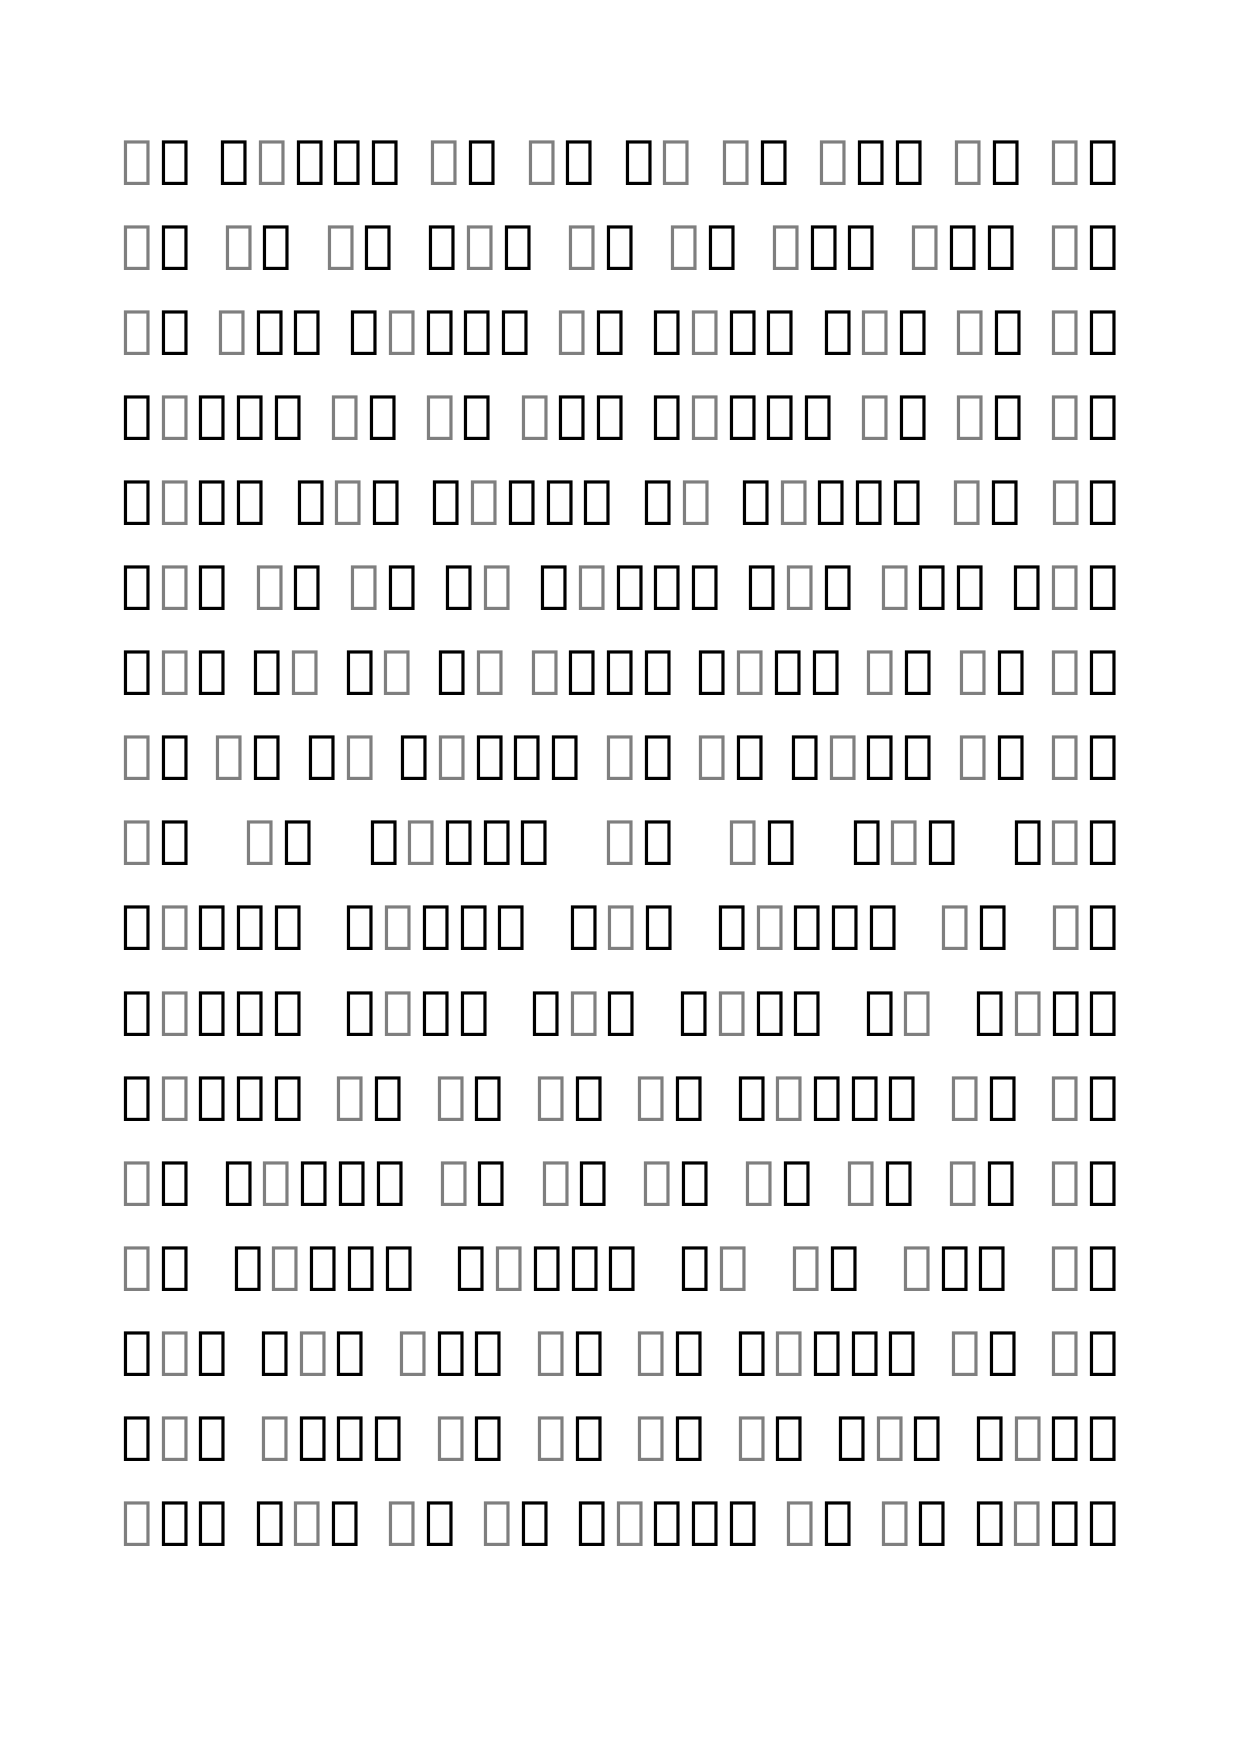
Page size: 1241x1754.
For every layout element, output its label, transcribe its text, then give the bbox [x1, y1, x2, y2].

text 󶡟󶍌 󶉁󶡟󶍍󶒄󶔞 󶡟󶍎 󶡟󶍏 󶉂󶡟 󶡟󶍐 󶡟󶍑󶒅 󶡟󶍒 󶡟󶍓 󶡟󶍔 󶡟󶍕 󶡟󶍖 󶉃󶡟󶍗 󶡟󶍘 󶡟󶍙 󶡟󶍚󶒆 󶡟󶒇󶔟 󶡟󶒈 󶡟󶒉 󶡟󶒊󶔠 󶉄󶡟󶍛󶒋󶔡 󶡟󶍜 󶉅󶡟󶍝󶔢 󶉆󶡟󶍞 󶡟󶍟 󶡟󶍠 󶉇󶡟󶍡󶒌󶔣 󶡟󶔤 󶡟󶒍 󶡟󶒎󶔥 󶉈󶡟󶍢󶒏󶔦 󶡟󶍣 󶡟󶍤 󶡟󶒐 󶉉󶡟󶍥󶔧 󶉊󶡟󶍦 󶉋󶡟󶍧󶒑󶔨 󶉌󶡟 󶉍󶡟󶍨󶒒󶔩 󶡟󶍩 󶡟󶍪 󶉎󶡟󶍫 󶡟󶍬 󶡟󶍭 󶉏󶡟 󶉐󶡟󶍮󶒓󶔪 󶉑󶡟󶔫 󶡟󶍯󶒔 󶉒󶡟󶔬 󶉓󶡟󶍰 󶉔󶡟 󶉕󶡟 󶉖󶡟 󶡟󶍱󶒕󶔭 󶉗󶡟󶍲󶒖 󶡟󶒗 󶡟󶒘 󶡟󶒙 󶡟󶒚 󶡟󶍳 󶉘󶡟 󶉙󶡟󶍴󶒛󶔮 󶡟󶍵 󶡟󶍶 󶉚󶡟󶍷󶒜 󶡟󶍸 󶡟󶍹 󶡟󶍺 󶡟󶍻 󶉛󶡟󶍼󶒝󶔯 󶡟󶍽 󶡟󶒞 󶉜󶡟󶍾 󶉝󶡟󶍿 󶉞󶡟󶎀󶒟󶔰 󶉟󶡟󶎁󶒠󶔱 󶉠󶡟󶎂 󶉡󶡟󶎃󶒡󶔲 󶡟󶒢 󶡟󶒣 󶉢󶡟󶎄󶒤󶔳 󶉣󶡟󶎅󶔴 󶉤󶡟󶔵 󶉥󶡟󶒥󶔶 󶉦󶡟 󶉧󶡟󶎆󶒦 󶉨󶡟󶎇󶒧󶔷 󶡟󶎈 󶡟󶎉 󶡟󶎊 󶡟󶎋 󶉩󶡟󶎌󶒨󶔸 󶡟󶒩 󶡟󶒪 󶡟󶒫 󶉪󶡟󶎍󶒬󶔹 󶡟󶒭 󶡟󶒮 󶡟󶎎 󶡟󶎏 󶡟󶎐 󶡟󶎑 󶡟󶎒 󶡟󶎓 󶉫󶡟󶎔󶒯󶔺 󶉬󶡟󶎕󶒰󶔻 󶉭󶡟 󶡟󶎖 󶡟󶎗󶒱 󶡟󶎘 󶉮󶡟󶎙 󶉯󶡟󶔼 󶡟󶎚󶒲 󶡟󶎛 󶡟󶎜 󶉰󶡟󶎝󶒳󶔽 󶡟󶎞 󶡟󶎟 󶉱󶡟󶒴 󶡟󶎠󶒵󶔾 󶡟󶒶 󶡟󶒷 󶡟󶒸 󶡟󶒹 󶉲󶡟󶎡 󶉳󶡟󶎢󶒺 󶡟󶎣󶒻 󶉴󶡟󶎤 󶡟󶎥 󶡟󶎦 󶉵󶡟󶎧󶒼󶔿 󶡟󶎨 󶡟󶎩 󶉶󶡟󶎪󶕀 [118, 118, 1122, 1565]
